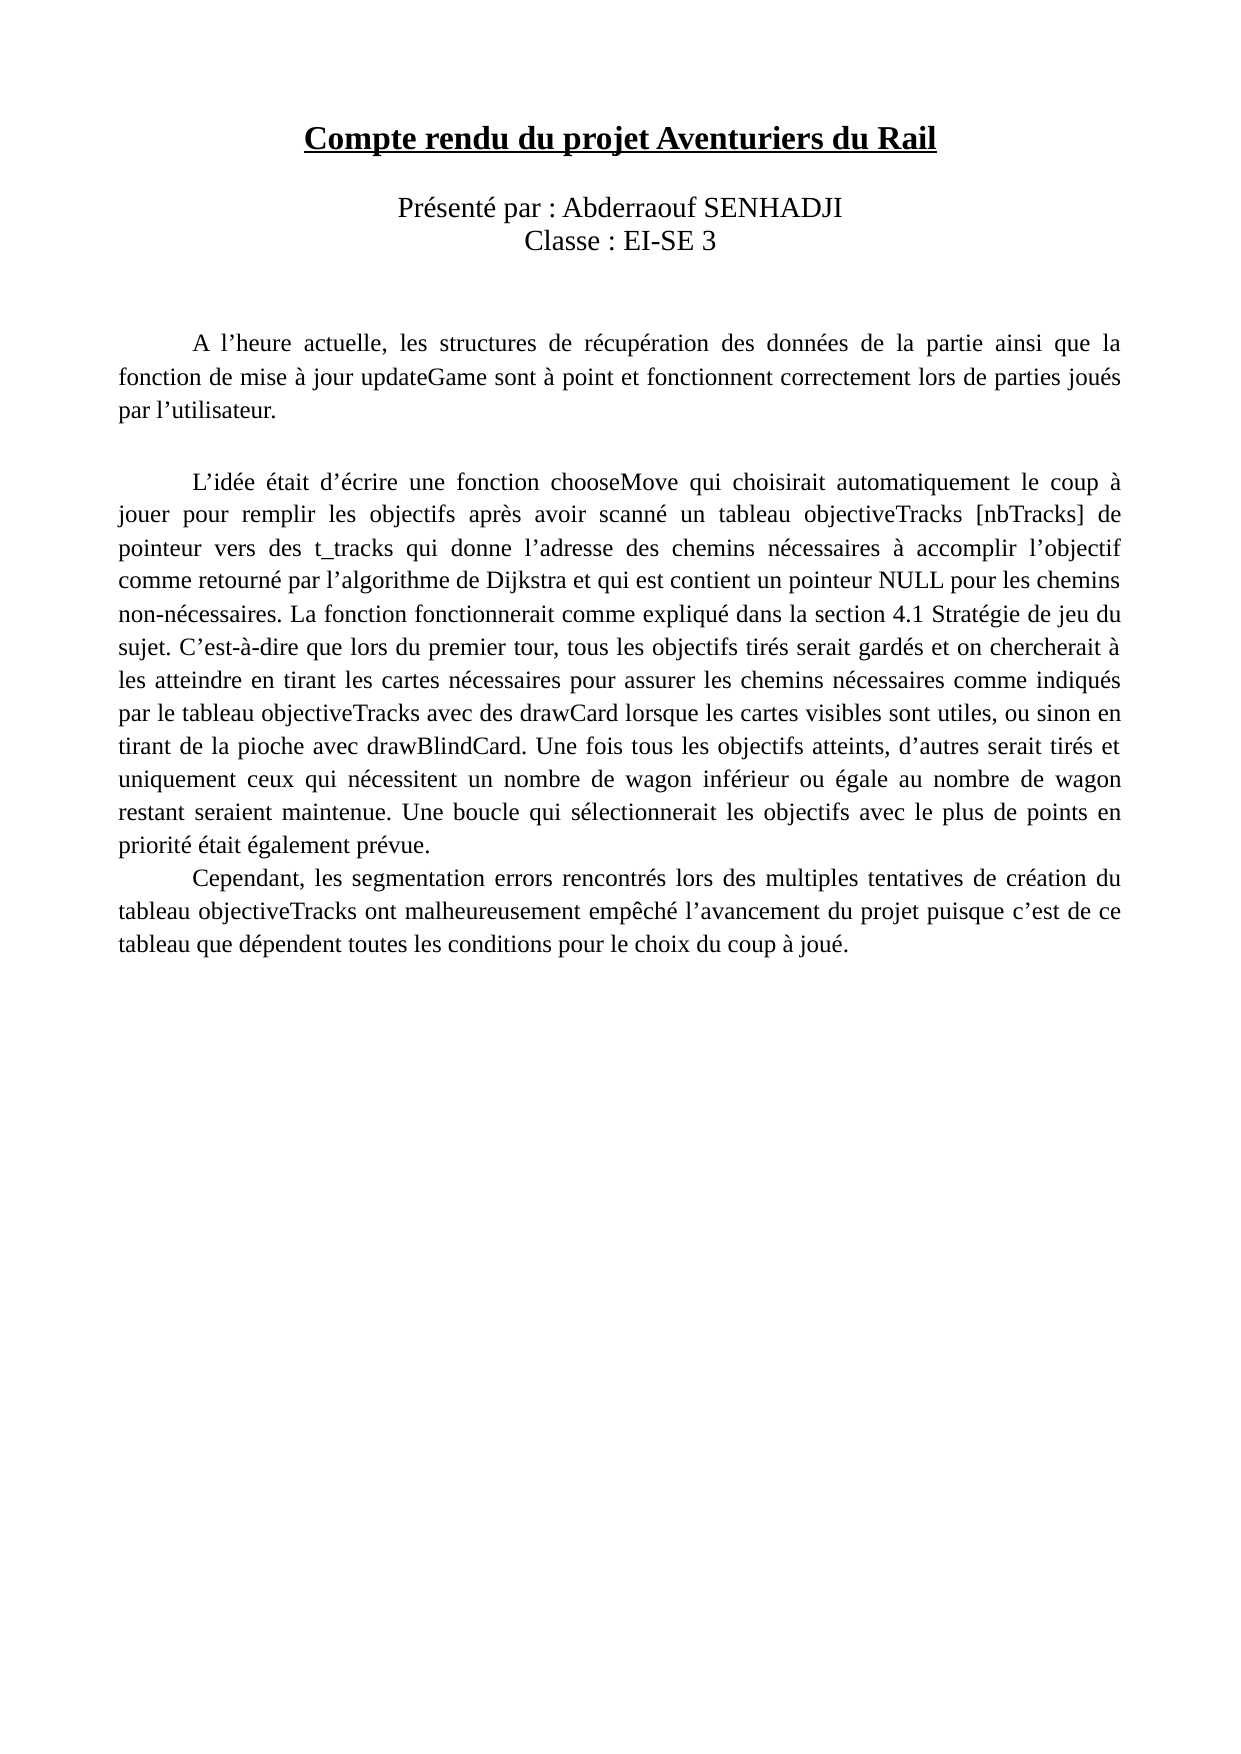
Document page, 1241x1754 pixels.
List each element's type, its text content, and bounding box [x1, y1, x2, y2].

text Classe : EI-SE 3 [118, 223, 1122, 257]
text A l’heure actuelle, les structures de récupération des données de la partie ainsi que la fonction de mise à jour updateGame sont à point et fonctionnent correctement lors de parties joués par l’utilisateur. [118, 324, 1122, 424]
text Cependant, les segmentation errors rencontrés lors des multiples tentatives de création du tableau objectiveTracks ont malheureusement empêché l’avancement du projet puisque c’est de ce tableau que dépendent toutes les conditions pour le choix du coup à joué. [118, 863, 1122, 958]
text L’idée était d’écrire une fonction chooseMove qui choisirait automatiquement le coup à jouer pour remplir les objectifs après avoir scanné un tableau objectiveTracks [nbTracks] de pointeur vers des t_tracks qui donne l’adresse des chemins nécessaires à accomplir l’objectif comme retourné par l’algorithme de Dijkstra et qui est contient un pointeur NULL pour les chemins non-nécessaires. La fonction fonctionnerait comme expliqué dans la section 4.1 Stratégie de jeu du sujet. C’est-à-dire que lors du premier tour, tous les objectifs tirés serait gardés et on chercherait à les atteindre en tirant les cartes nécessaires pour assurer les chemins nécessaires comme indiqués par le tableau objectiveTracks avec des drawCard lorsque les cartes visibles sont utiles, ou sinon en tirant de la pioche avec drawBlindCard. Une fois tous les objectifs atteints, d’autres serait tirés et uniquement ceux qui nécessitent un nombre de wagon inférieur ou égale au nombre de wagon restant seraient maintenue. Une boucle qui sélectionnerait les objectifs avec le plus de points en priorité était également prévue. [118, 467, 1122, 858]
text Compte rendu du projet Aventuriers du Rail [118, 118, 1122, 156]
text Présenté par : Abderraouf SENHADJI [118, 190, 1122, 223]
